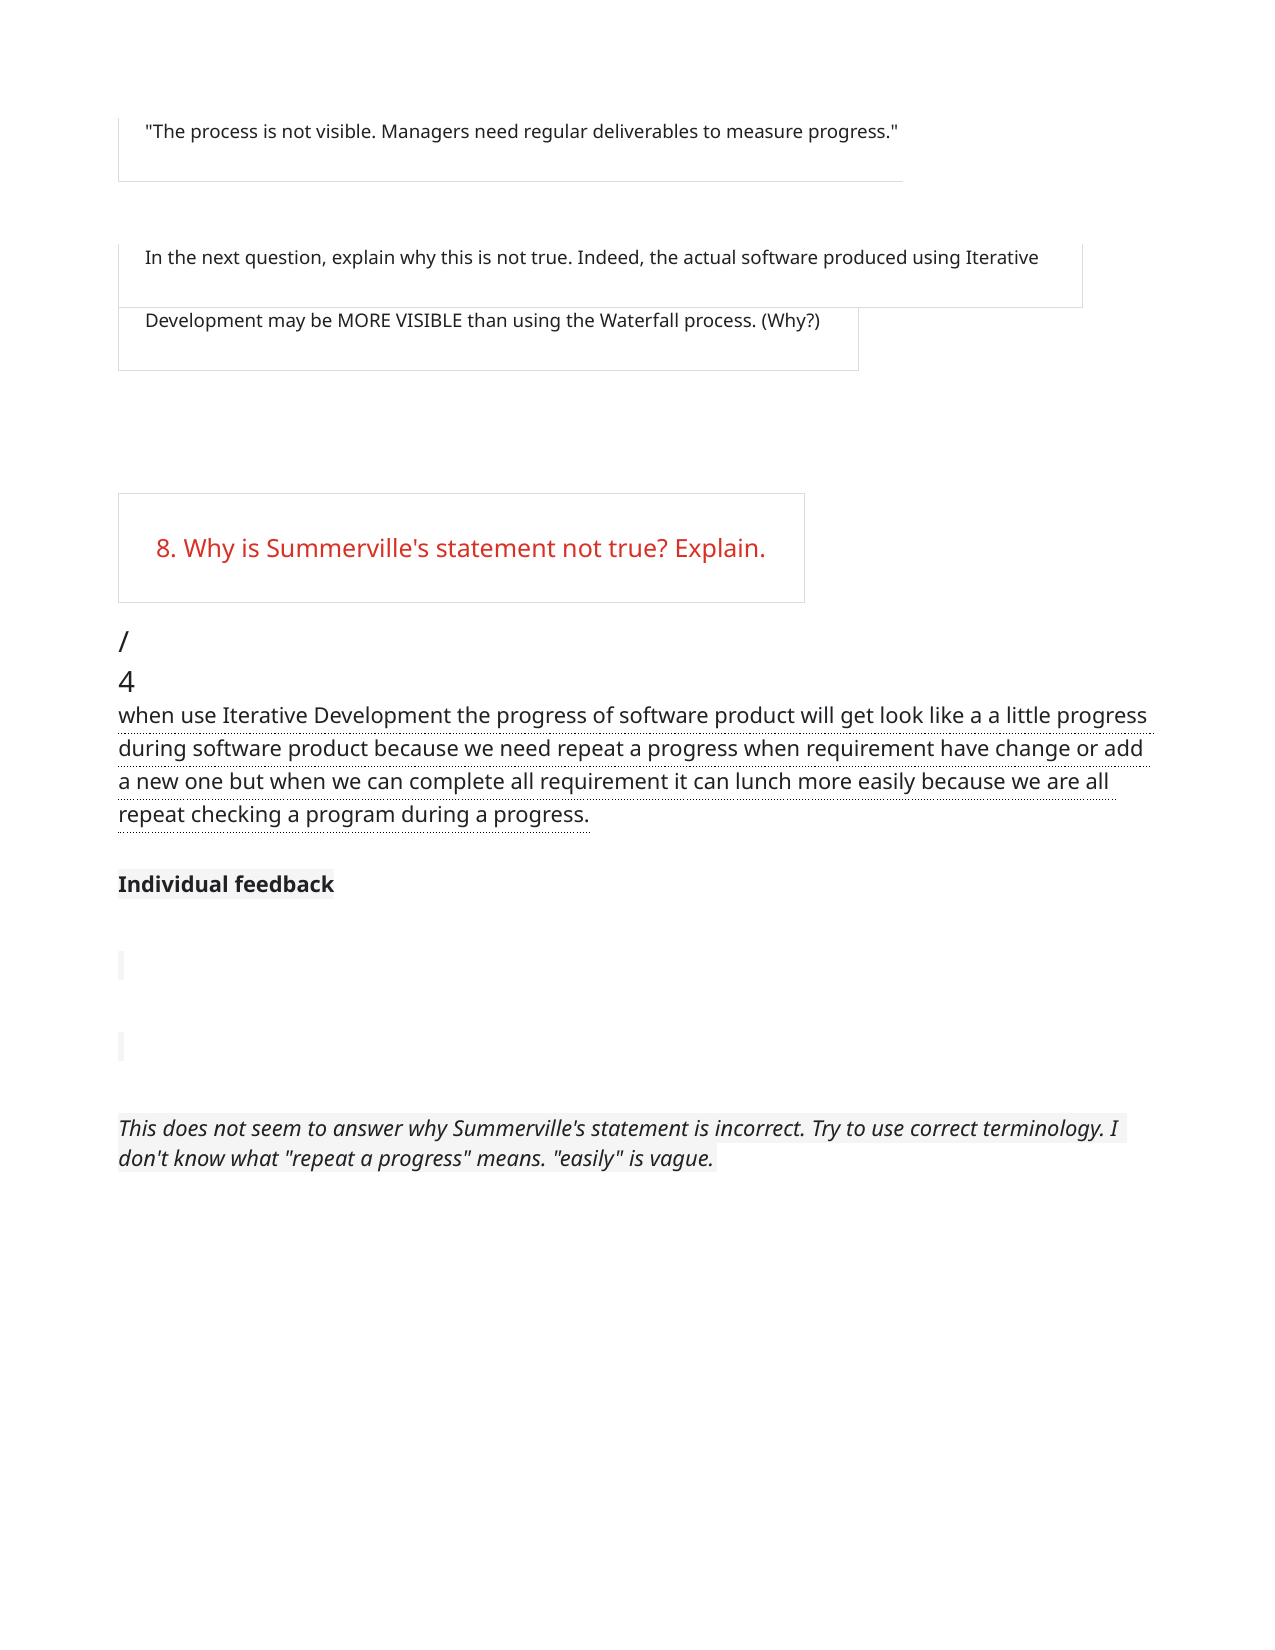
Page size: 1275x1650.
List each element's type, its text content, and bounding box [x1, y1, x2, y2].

text when use Iterative Development the progress of software product will get look like a a little progress during software product because we need repeat a progress when requirement have change or add a new one but when we can complete all requirement it can lunch more easily because we are all repeat checking a program during a progress. [118, 701, 1157, 832]
text 8. Why is Summerville's statement not true? Explain. [119, 494, 804, 602]
text [805, 493, 1157, 602]
text "The process is not visible. Managers need regular deliverables to measure progress." In the next question, explain why this is not true. Indeed, the actual software produced using Iterative Development may be MORE VISIBLE than using the Waterfall process. (Why?) [118, 118, 1157, 371]
text 4 [118, 661, 1157, 701]
text This does not seem to answer why Summerville's statement is incorrect. Try to use correct terminology. I don't know what "repeat a progress" means. "easily" is vague. [118, 1113, 1157, 1172]
text [0, 621, 84, 650]
text Individual feedback [118, 869, 1157, 899]
text / [118, 621, 1157, 661]
